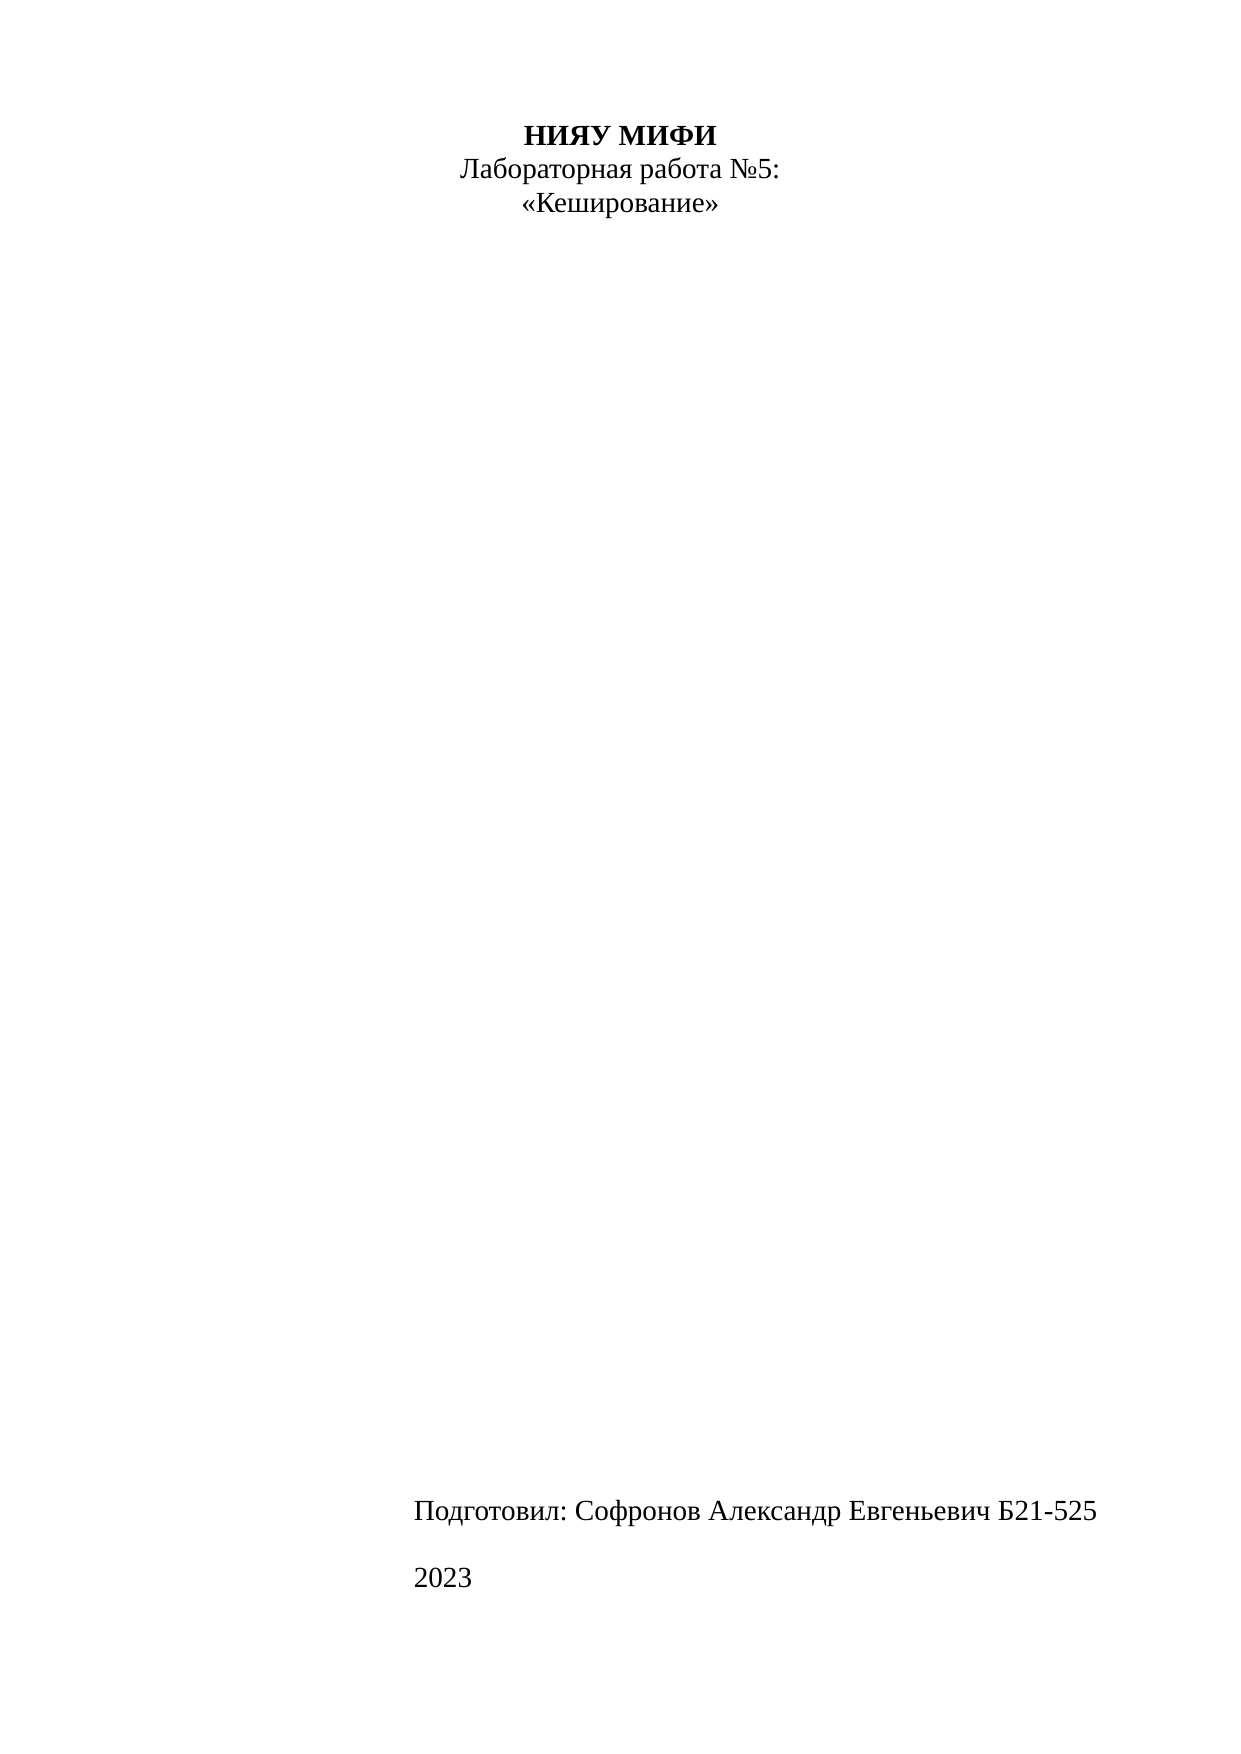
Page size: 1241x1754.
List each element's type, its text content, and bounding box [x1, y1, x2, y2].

text «Кеширование» [118, 185, 1122, 219]
text Подготовил: Софронов Александр Евгеньевич Б21-525 [118, 1493, 1122, 1527]
text Лабораторная работа №5: [118, 152, 1122, 185]
text 2023 [118, 1560, 1122, 1594]
text НИЯУ МИФИ [118, 118, 1122, 152]
